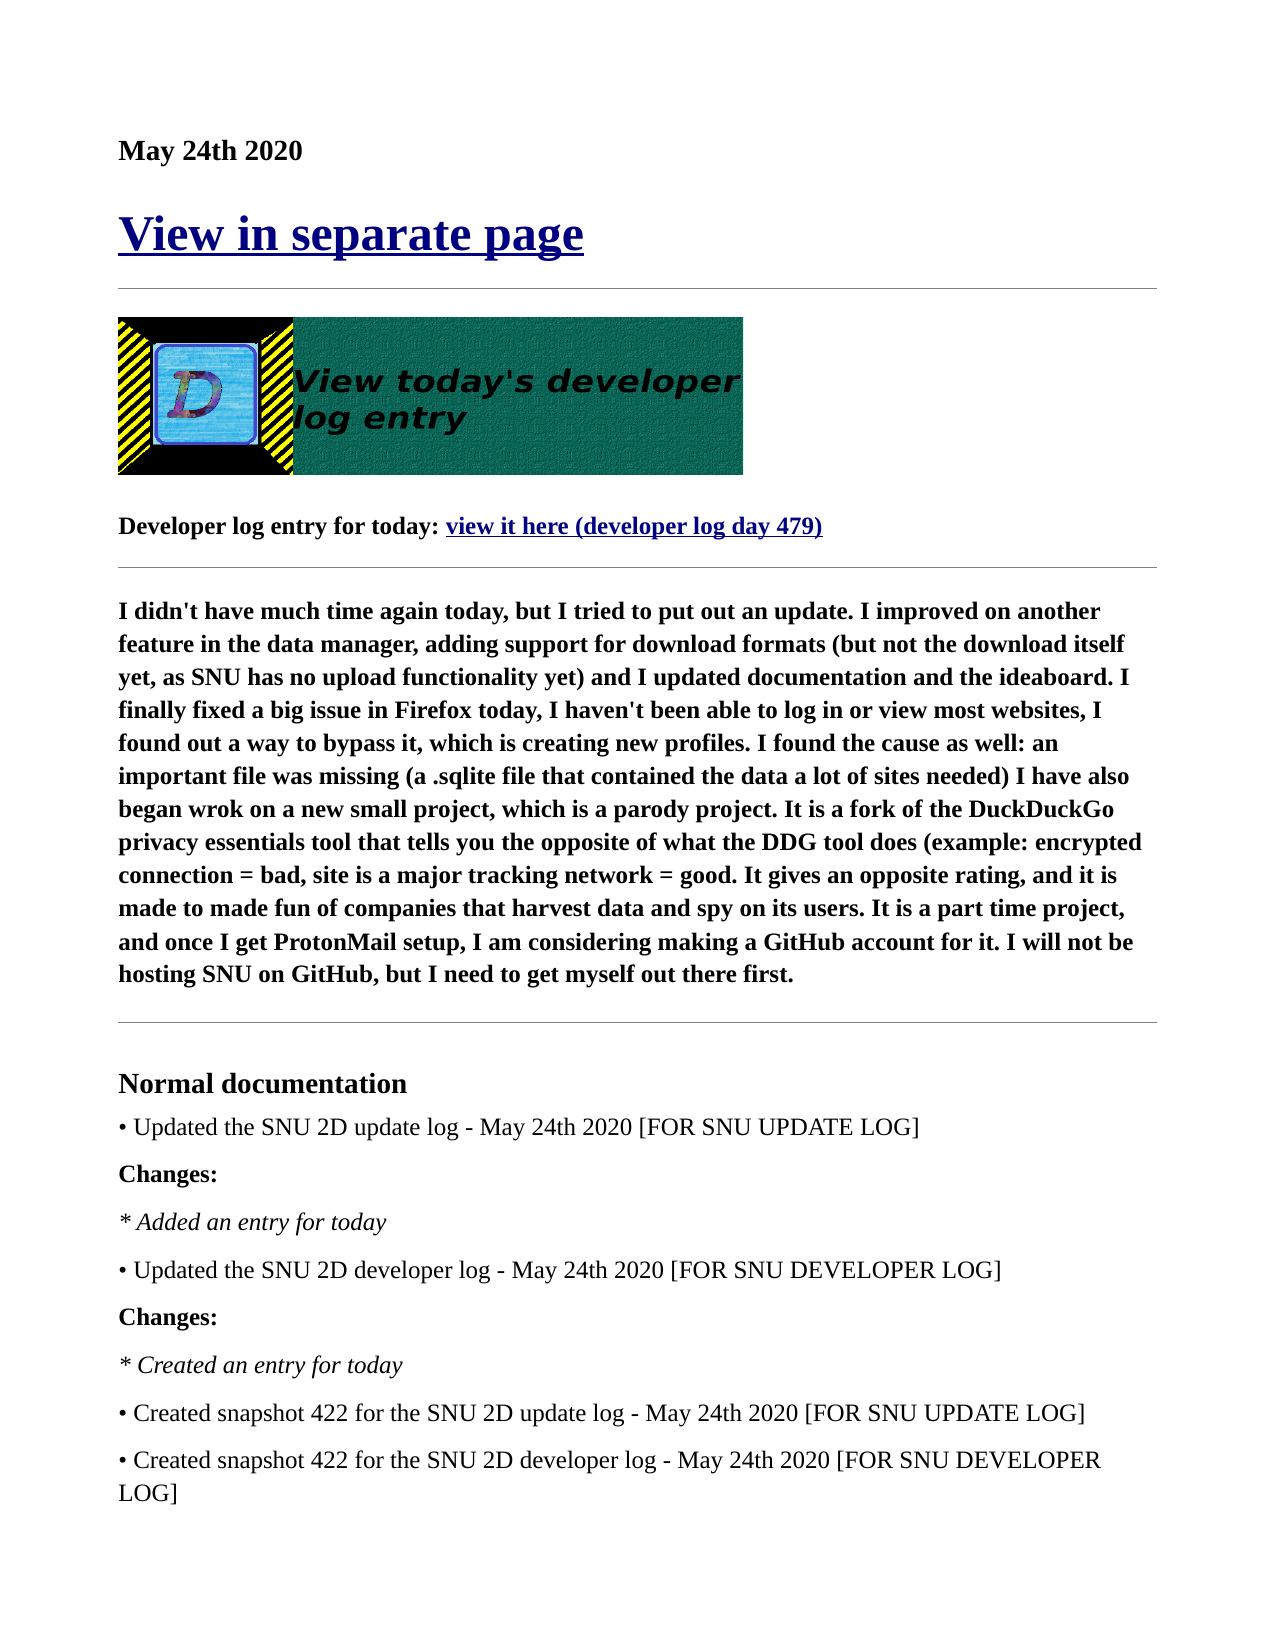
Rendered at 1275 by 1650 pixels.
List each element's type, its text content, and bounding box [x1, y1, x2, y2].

subtitle May 24th 2020 [118, 133, 1157, 166]
subtitle Normal documentation [118, 1066, 1157, 1099]
picture [118, 317, 744, 475]
text * Created an entry for today [118, 1350, 1157, 1379]
text I didn't have much time again today, but I tried to put out an update. I improved on another feature in the data manager, adding support for download formats (but not the download itself yet, as SNU has no upload functionality yet) and I updated documentation and the ideaboard. I finally fixed a big issue in Firefox today, I haven't been able to log in or view most websites, I found out a way to bypass it, which is creating new profiles. I found the cause as well: an important file was missing (a .sqlite file that contained the data a lot of sites needed) I have also began wrok on a new small project, which is a parody project. It is a fork of the DuckDuckGo privacy essentials tool that tells you the opposite of what the DDG tool does (example: encrypted connection = bad, site is a major tracking network = good. It gives an opposite rating, and it is made to made fun of companies that harvest data and spy on its users. It is a part time project, and once I get ProtonMail setup, I am considering making a GitHub account for it. I will not be hosting SNU on GitHub, but I need to get myself out there first. [118, 596, 1157, 988]
text Changes: [118, 1302, 1157, 1331]
text Changes: [118, 1159, 1157, 1188]
text • Created snapshot 422 for the SNU 2D developer log - May 24th 2020 [FOR SNU DEVELOPER LOG] [118, 1445, 1157, 1507]
subtitle View in separate page [118, 204, 1157, 261]
text • Updated the SNU 2D update log - May 24th 2020 [FOR SNU UPDATE LOG] [118, 1112, 1157, 1141]
text • Created snapshot 422 for the SNU 2D update log - May 24th 2020 [FOR SNU UPDATE LOG] [118, 1398, 1157, 1426]
text • Updated the SNU 2D developer log - May 24th 2020 [FOR SNU DEVELOPER LOG] [118, 1255, 1157, 1283]
subtitle Developer log entry for today: view it here (developer log day 479) [118, 511, 1157, 540]
text * Added an entry for today [118, 1207, 1157, 1236]
